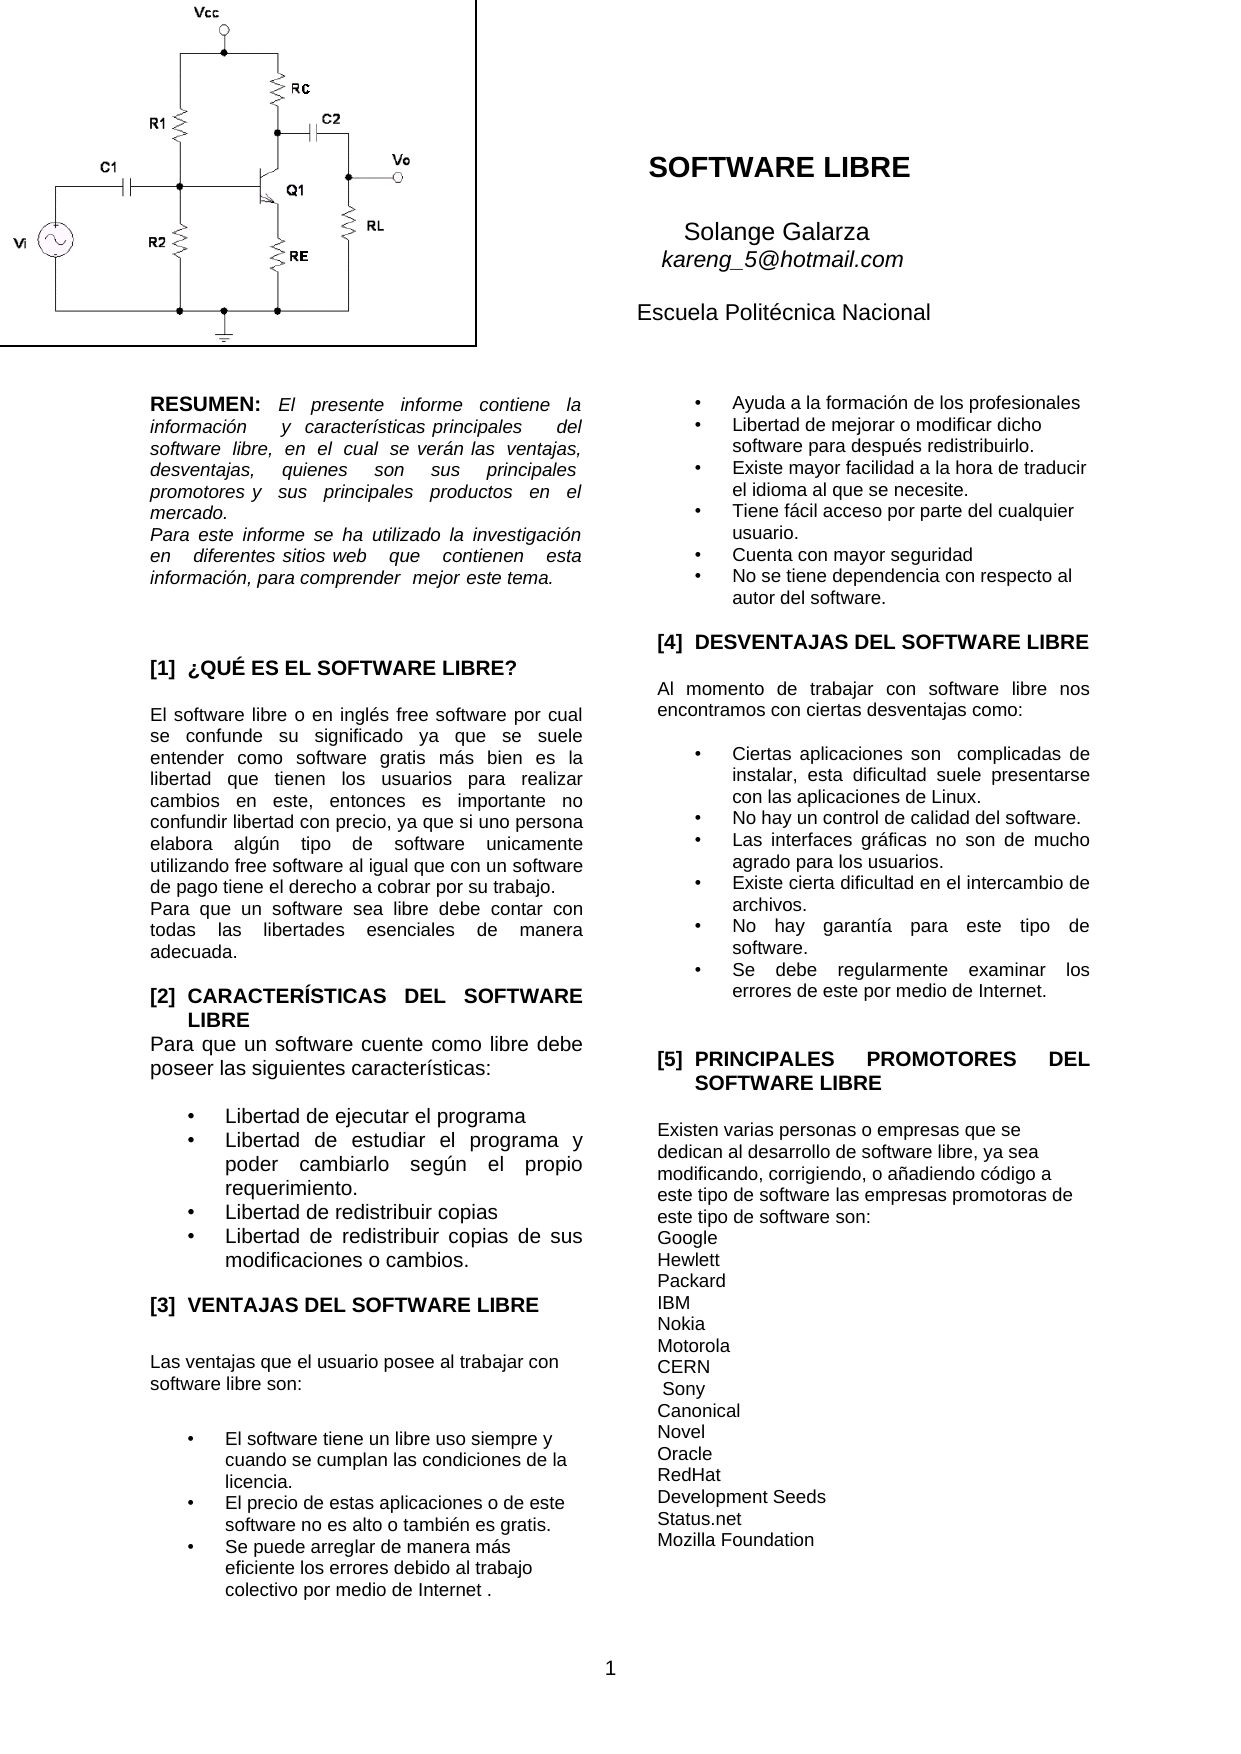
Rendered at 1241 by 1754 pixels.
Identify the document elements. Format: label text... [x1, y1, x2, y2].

text CERN [657, 1356, 1090, 1378]
subtitle DESVENTAJAS DEL SOFTWARE LIBRE [657, 630, 1090, 654]
text Para que un software cuente como libre debe poseer las siguientes características: [150, 1032, 583, 1079]
subtitle ¿QUÉ ES EL SOFTWARE LIBRE? [150, 656, 583, 679]
list No se tiene dependencia con respecto al autor del software. [694, 565, 1090, 608]
text Solange Galarza [477, 217, 1090, 246]
text Status.net [657, 1507, 1090, 1529]
list Tiene fácil acceso por parte del cualquier usuario. [694, 500, 1090, 543]
list Las interfaces gráficas no son de mucho agrado para los usuarios. [694, 829, 1090, 872]
text Development Seeds [657, 1486, 1090, 1507]
text El software libre o en inglés free software por cual se confunde su significado ya que se suele entender como software gratis más bien es la libertad que tienen los usuarios para realizar cambios en este, entonces es importante no confundir libertad con precio, ya que si uno persona elabora algún tipo de software unicamente utilizando free software al igual que con un software de pago tiene el derecho a cobrar por su trabajo. [150, 703, 583, 897]
list El software tiene un libre uso siempre y cuando se cumplan las condiciones de la licencia. [187, 1427, 583, 1492]
text Packard [657, 1270, 1090, 1292]
list Existe cierta dificultad en el intercambio de archivos. [694, 872, 1090, 915]
text Para que un software sea libre debe contar con todas las libertades esenciales de manera adecuada. [150, 897, 583, 962]
subtitle PRINCIPALES PROMOTORES DEL SOFTWARE LIBRE [657, 1047, 1090, 1095]
list Libertad de redistribuir copias de sus modificaciones o cambios. [187, 1224, 583, 1272]
text RESUMEN: El presente informe contiene la información y características principales del software libre, en el cual se verán las ventajas, desventajas, quienes son sus principales promotores y sus principales productos en el mercado. [150, 392, 583, 524]
list Ayuda a la formación de los profesionales [694, 392, 1090, 414]
text Para este informe se ha utilizado la investigación en diferentes sitios web que contienen esta información, para comprender mejor este tema. [150, 524, 583, 588]
text SOFTWARE LIBRE [477, 150, 1090, 183]
text Existen varias personas o empresas que se dedican al desarrollo de software libre, ya sea modificando, corrigiendo, o añadiendo código a este tipo de software las empresas promotoras de este tipo de software son: [657, 1119, 1090, 1227]
text Oracle [657, 1443, 1090, 1464]
text Hewlett [657, 1248, 1090, 1270]
text IBM [657, 1292, 1090, 1313]
list Existe mayor facilidad a la hora de traducir el idioma al que se necesite. [694, 457, 1090, 500]
list Libertad de redistribuir copias [187, 1199, 583, 1224]
list Cuenta con mayor seguridad [694, 543, 1090, 565]
text Motorola [657, 1335, 1090, 1356]
subtitle CARACTERÍSTICAS DEL SOFTWARE LIBRE [150, 984, 583, 1032]
text Canonical [657, 1399, 1090, 1421]
text Las ventajas que el usuario posee al trabajar con software libre son: [150, 1351, 583, 1394]
list Libertad de estudiar el programa y poder cambiarlo según el propio requerimiento. [187, 1128, 583, 1199]
list Se debe regularmente examinar los errores de este por medio de Internet. [694, 958, 1090, 1002]
list Libertad de ejecutar el programa [187, 1103, 583, 1128]
text Mozilla Foundation [657, 1529, 1090, 1550]
text Sony [657, 1378, 1090, 1399]
text Novel [657, 1421, 1090, 1443]
list No hay garantía para este tipo de software. [694, 915, 1090, 958]
text kareng_5@hotmail.com [477, 246, 1090, 272]
list El precio de estas aplicaciones o de este software no es alto o también es gratis. [187, 1492, 583, 1535]
list No hay un control de calidad del software. [694, 807, 1090, 829]
list Ciertas aplicaciones son complicadas de instalar, esta dificultad suele presentarse con las aplicaciones de Linux. [694, 742, 1090, 807]
text Escuela Politécnica Nacional [477, 298, 1090, 325]
subtitle VENTAJAS DEL SOFTWARE LIBRE [150, 1293, 583, 1317]
picture [0, 0, 475, 345]
list Se puede arreglar de manera más eficiente los errores debido al trabajo colectivo por medio de Internet . [187, 1535, 583, 1600]
text RedHat [657, 1464, 1090, 1486]
text Nokia [657, 1313, 1090, 1335]
list Libertad de mejorar o modificar dicho software para después redistribuirlo. [694, 414, 1090, 457]
text Google [657, 1227, 1090, 1248]
text Al momento de trabajar con software libre nos encontramos con ciertas desventajas como: [657, 678, 1090, 721]
